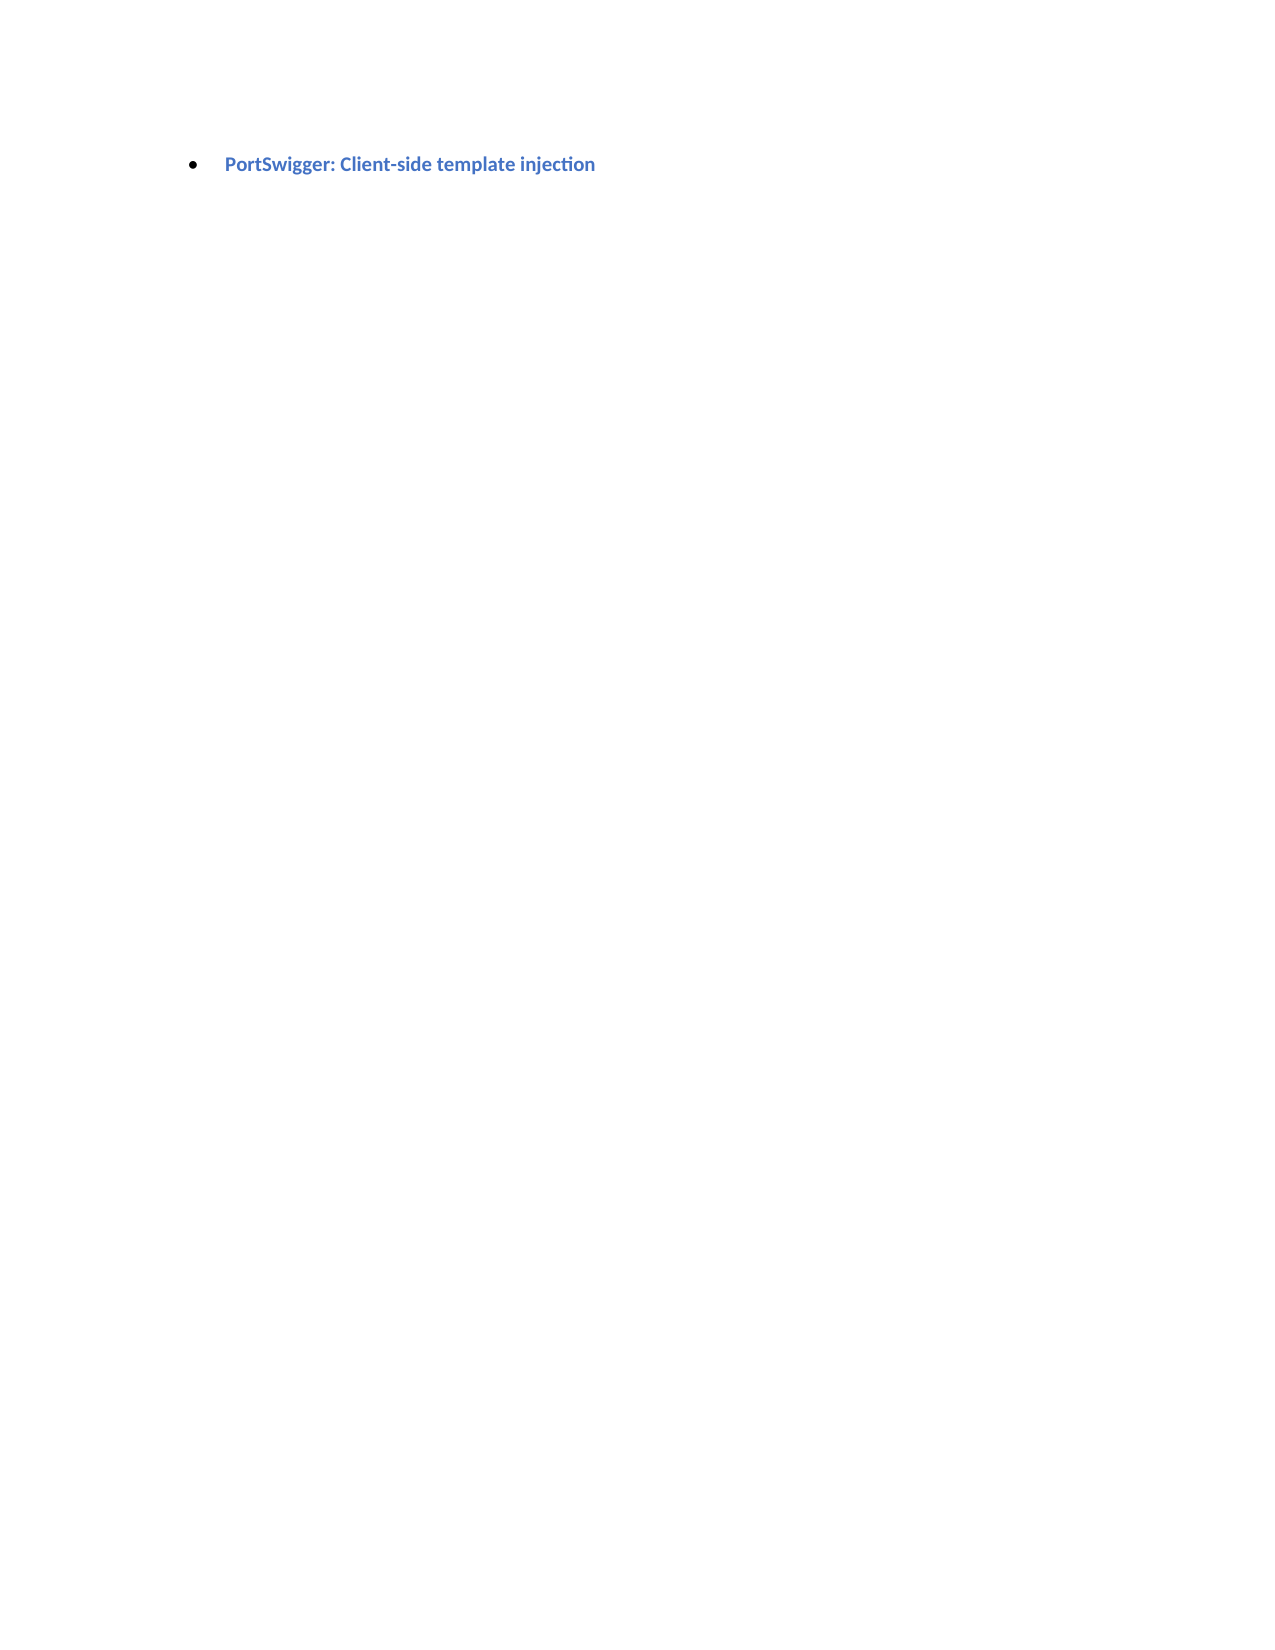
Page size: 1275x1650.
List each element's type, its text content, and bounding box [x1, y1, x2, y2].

list PortSwigger: Client-side template injection [187, 150, 1125, 177]
